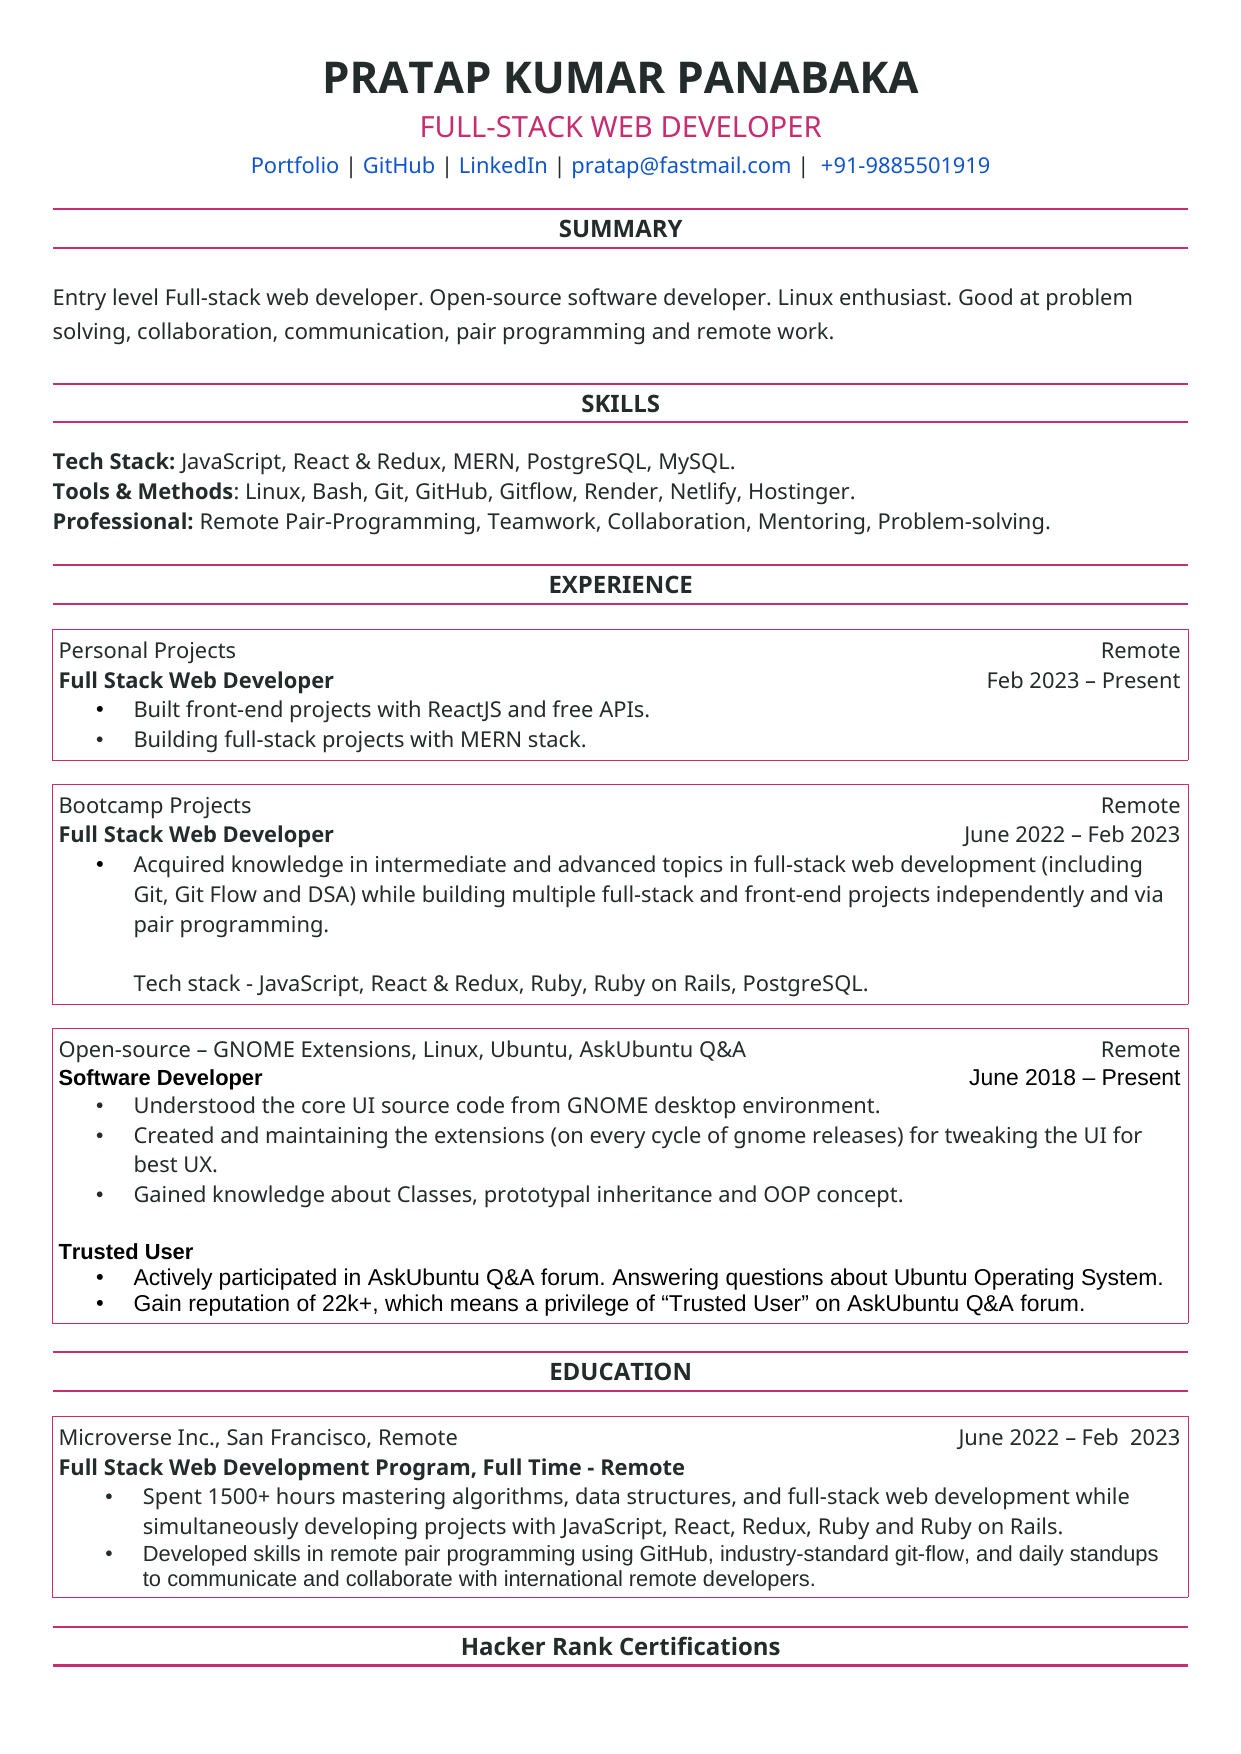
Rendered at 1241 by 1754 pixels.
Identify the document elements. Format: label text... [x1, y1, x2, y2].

text PRATAP KUMAR PANABAKA [52, 46, 1188, 106]
text Tech Stack: JavaScript, React & Redux, MERN, PostgreSQL, MySQL. [52, 446, 1188, 476]
text EDUCATION [52, 1352, 1188, 1392]
text Professional: Remote Pair-Programming, Teamwork, Collaboration, Mentoring, Problem-solving. [52, 506, 1188, 536]
text Portfolio | GitHub | LinkedIn | pratap@fastmail.com | +91-9885501919 [52, 150, 1188, 180]
table_header Microverse Inc., San Francisco, Remote June 2022 – Feb 2023 Full Stack Web Development Program, Full Time - Remote Spent 1500+ hours mastering algorithms, data structures, and full-stack web development while simultaneously developing projects with JavaScript, React, Redux, Ruby and Ruby on Rails. Developed skills in remote pair programming using GitHub, industry-standard git-flow, and daily standups to communicate and collaborate with international remote developers. [53, 1417, 1188, 1597]
text FULL-STACK WEB DEVELOPER [52, 106, 1188, 146]
text SKILLS [52, 384, 1188, 423]
text Hacker Rank Certifications [52, 1627, 1188, 1667]
text EXPERIENCE [52, 565, 1188, 605]
table_header Personal Projects Remote Full Stack Web Developer Feb 2023 – Present Built front-end projects with ReactJS and free APIs. Building full-stack projects with MERN stack. [53, 630, 1188, 760]
text SUMMARY [52, 209, 1188, 249]
table_header Bootcamp Projects Remote Full Stack Web Developer June 2022 – Feb 2023 Acquired knowledge in intermediate and advanced topics in full-stack web development (including Git, Git Flow and DSA) while building multiple full-stack and front-end projects independently and via pair programming. Tech stack - JavaScript, React & Redux, Ruby, Ruby on Rails, PostgreSQL. [53, 785, 1188, 1004]
text Tools & Methods: Linux, Bash, Git, GitHub, Gitflow, Render, Netlify, Hostinger. [52, 476, 1188, 506]
text Entry level Full-stack web developer. Open-source software developer. Linux enthusiast. Good at problem solving, collaboration, communication, pair programming and remote work. [52, 282, 1188, 346]
table_header Open-source – GNOME Extensions, Linux, Ubuntu, AskUbuntu Q&A Remote Software Developer June 2018 – Present Understood the core UI source code from GNOME desktop environment. Created and maintaining the extensions (on every cycle of gnome releases) for tweaking the UI for best UX. Gained knowledge about Classes, prototypal inheritance and OOP concept. Trusted User Actively participated in AskUbuntu Q&A forum. Answering questions about Ubuntu Operating System. Gain reputation of 22k+, which means a privilege of “Trusted User” on AskUbuntu Q&A forum. [53, 1029, 1188, 1322]
